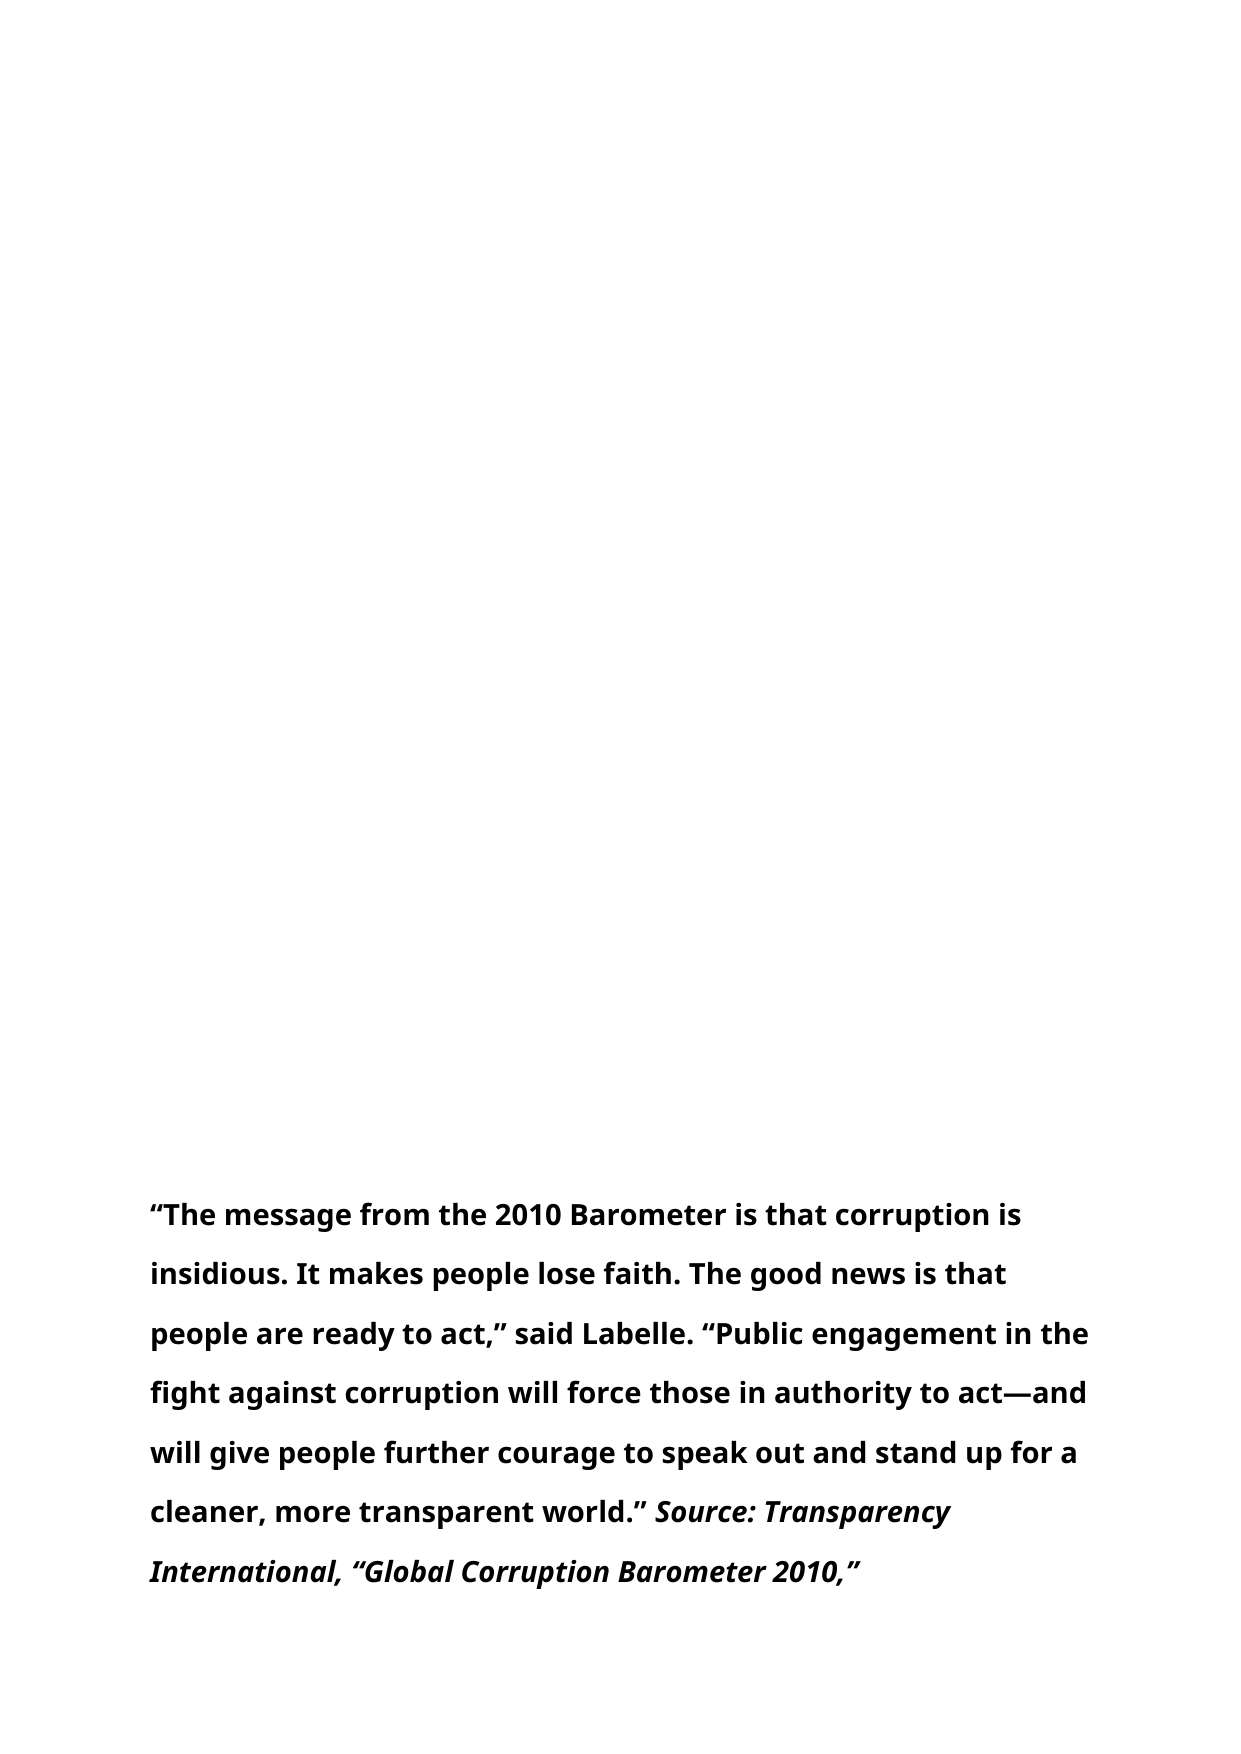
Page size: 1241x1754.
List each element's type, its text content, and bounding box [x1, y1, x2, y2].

text “The message from the 2010 Barometer is that corruption is insidious. It makes people lose faith. The good news is that people are ready to act,” said Labelle. “Public engagement in the fight against corruption will force those in authority to act—and will give people further courage to speak out and stand up for a cleaner, more transparent world.” Source: Transparency International, “Global Corruption Barometer 2010,” [150, 1194, 1090, 1591]
